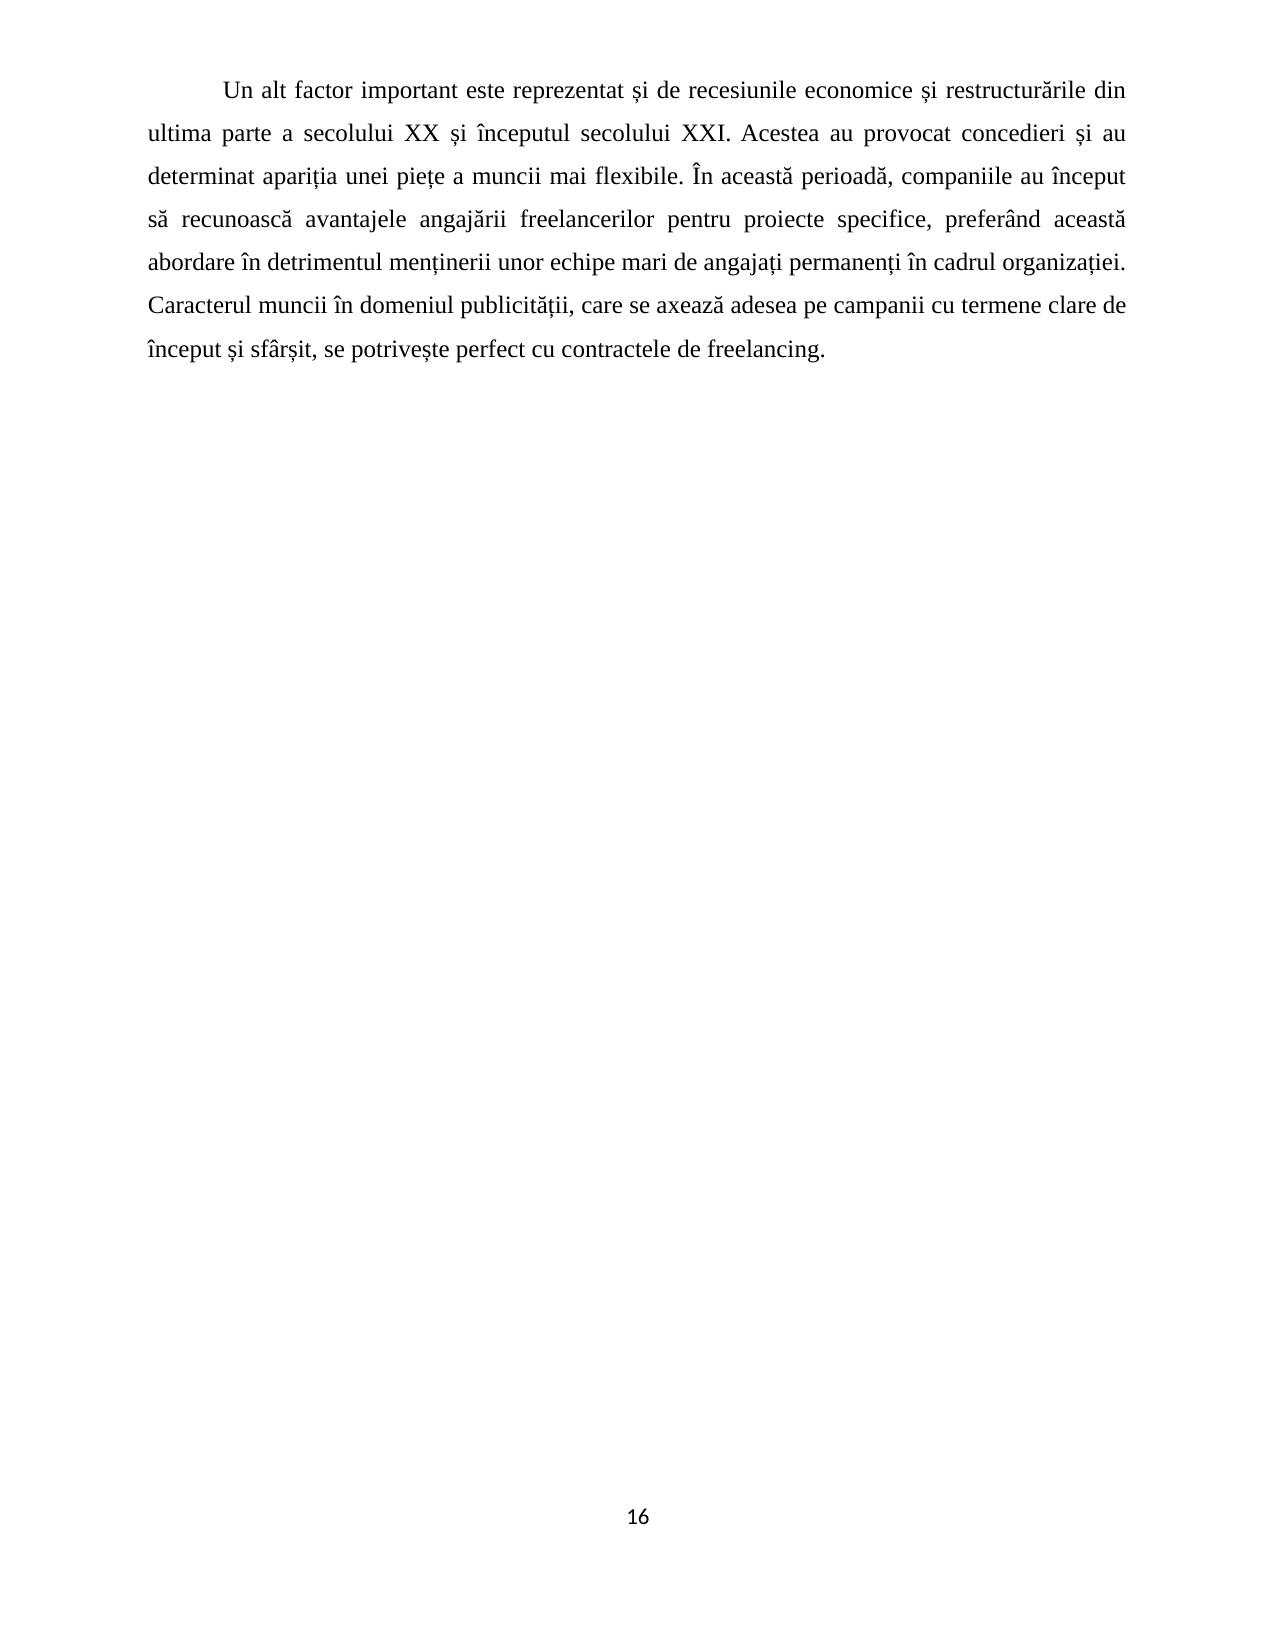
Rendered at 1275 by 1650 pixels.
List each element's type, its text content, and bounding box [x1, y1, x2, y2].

text Un alt factor important este reprezentat și de recesiunile economice și restructurările din ultima parte a secolului XX și începutul secolului XXI. Acestea au provocat concedieri și au determinat apariția unei piețe a muncii mai flexibile. În această perioadă, companiile au început să recunoască avantajele angajării freelancerilor pentru proiecte specifice, preferând această abordare în detrimentul menținerii unor echipe mari de angajați permanenți în cadrul organizației. Caracterul muncii în domeniul publicității, care se axează adesea pe campanii cu termene clare de început și sfârșit, se potrivește perfect cu contractele de freelancing. [148, 75, 1127, 362]
